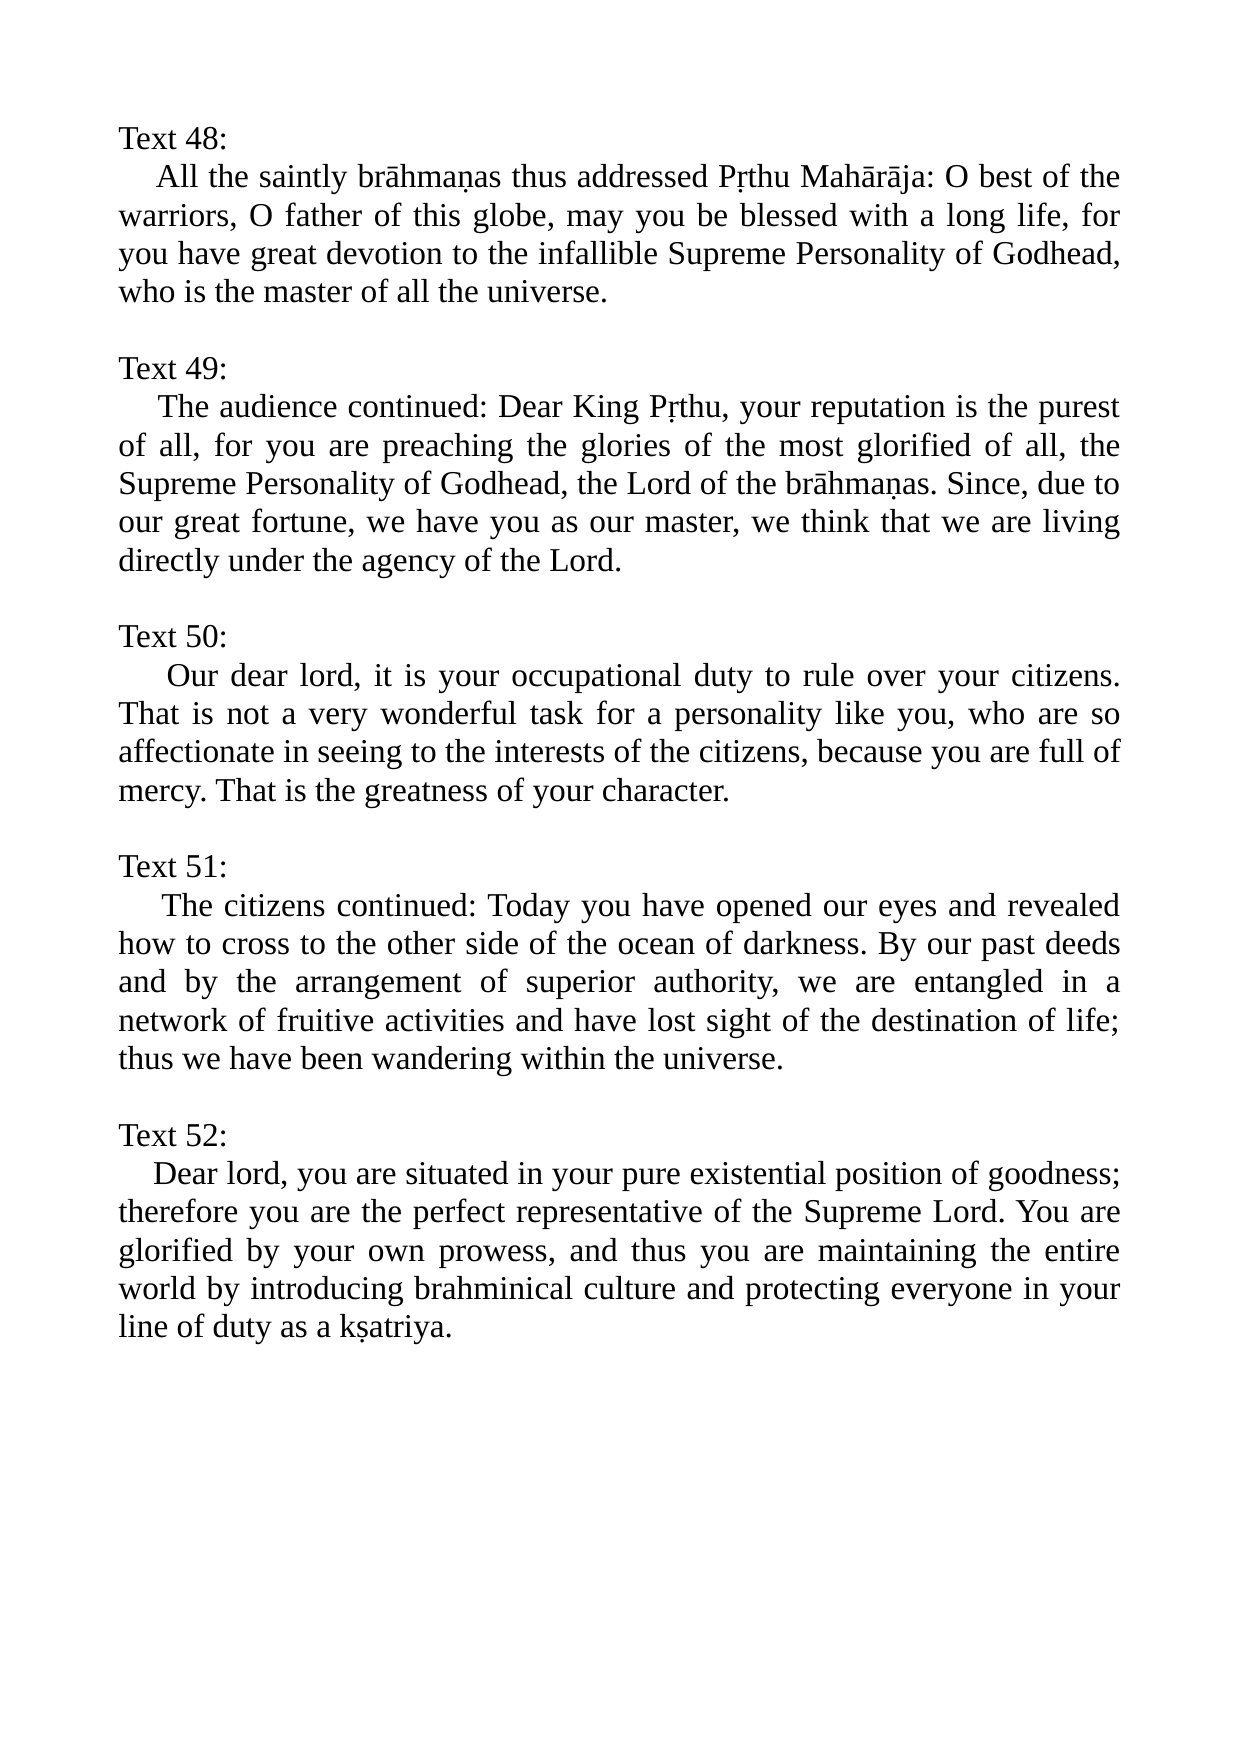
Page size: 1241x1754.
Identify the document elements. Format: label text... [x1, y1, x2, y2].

text Text 51: [118, 846, 1122, 885]
text Dear lord, you are situated in your pure existential position of goodness; therefore you are the perfect representative of the Supreme Lord. You are glorified by your own prowess, and thus you are maintaining the entire world by introducing brahminical culture and protecting everyone in your line of duty as a kṣatriya. [118, 1153, 1122, 1345]
text Text 48: [118, 118, 1122, 156]
text Text 50: [118, 616, 1122, 655]
text Text 52: [118, 1115, 1122, 1153]
text The citizens continued: Today you have opened our eyes and revealed how to cross to the other side of the ocean of darkness. By our past deeds and by the arrangement of superior authority, we are entangled in a network of fruitive activities and have lost sight of the destination of life; thus we have been wandering within the universe. [118, 885, 1122, 1076]
text All the saintly brāhmaṇas thus addressed Pṛthu Mahārāja: O best of the warriors, O father of this globe, may you be blessed with a long life, for you have great devotion to the infallible Supreme Personality of Godhead, who is the master of all the universe. [118, 156, 1122, 310]
text Text 49: [118, 348, 1122, 386]
text Our dear lord, it is your occupational duty to rule over your citizens. That is not a very wonderful task for a personality like you, who are so affectionate in seeing to the interests of the citizens, because you are full of mercy. That is the greatness of your character. [118, 655, 1122, 808]
text The audience continued: Dear King Pṛthu, your reputation is the purest of all, for you are preaching the glories of the most glorified of all, the Supreme Personality of Godhead, the Lord of the brāhmaṇas. Since, due to our great fortune, we have you as our master, we think that we are living directly under the agency of the Lord. [118, 386, 1122, 578]
